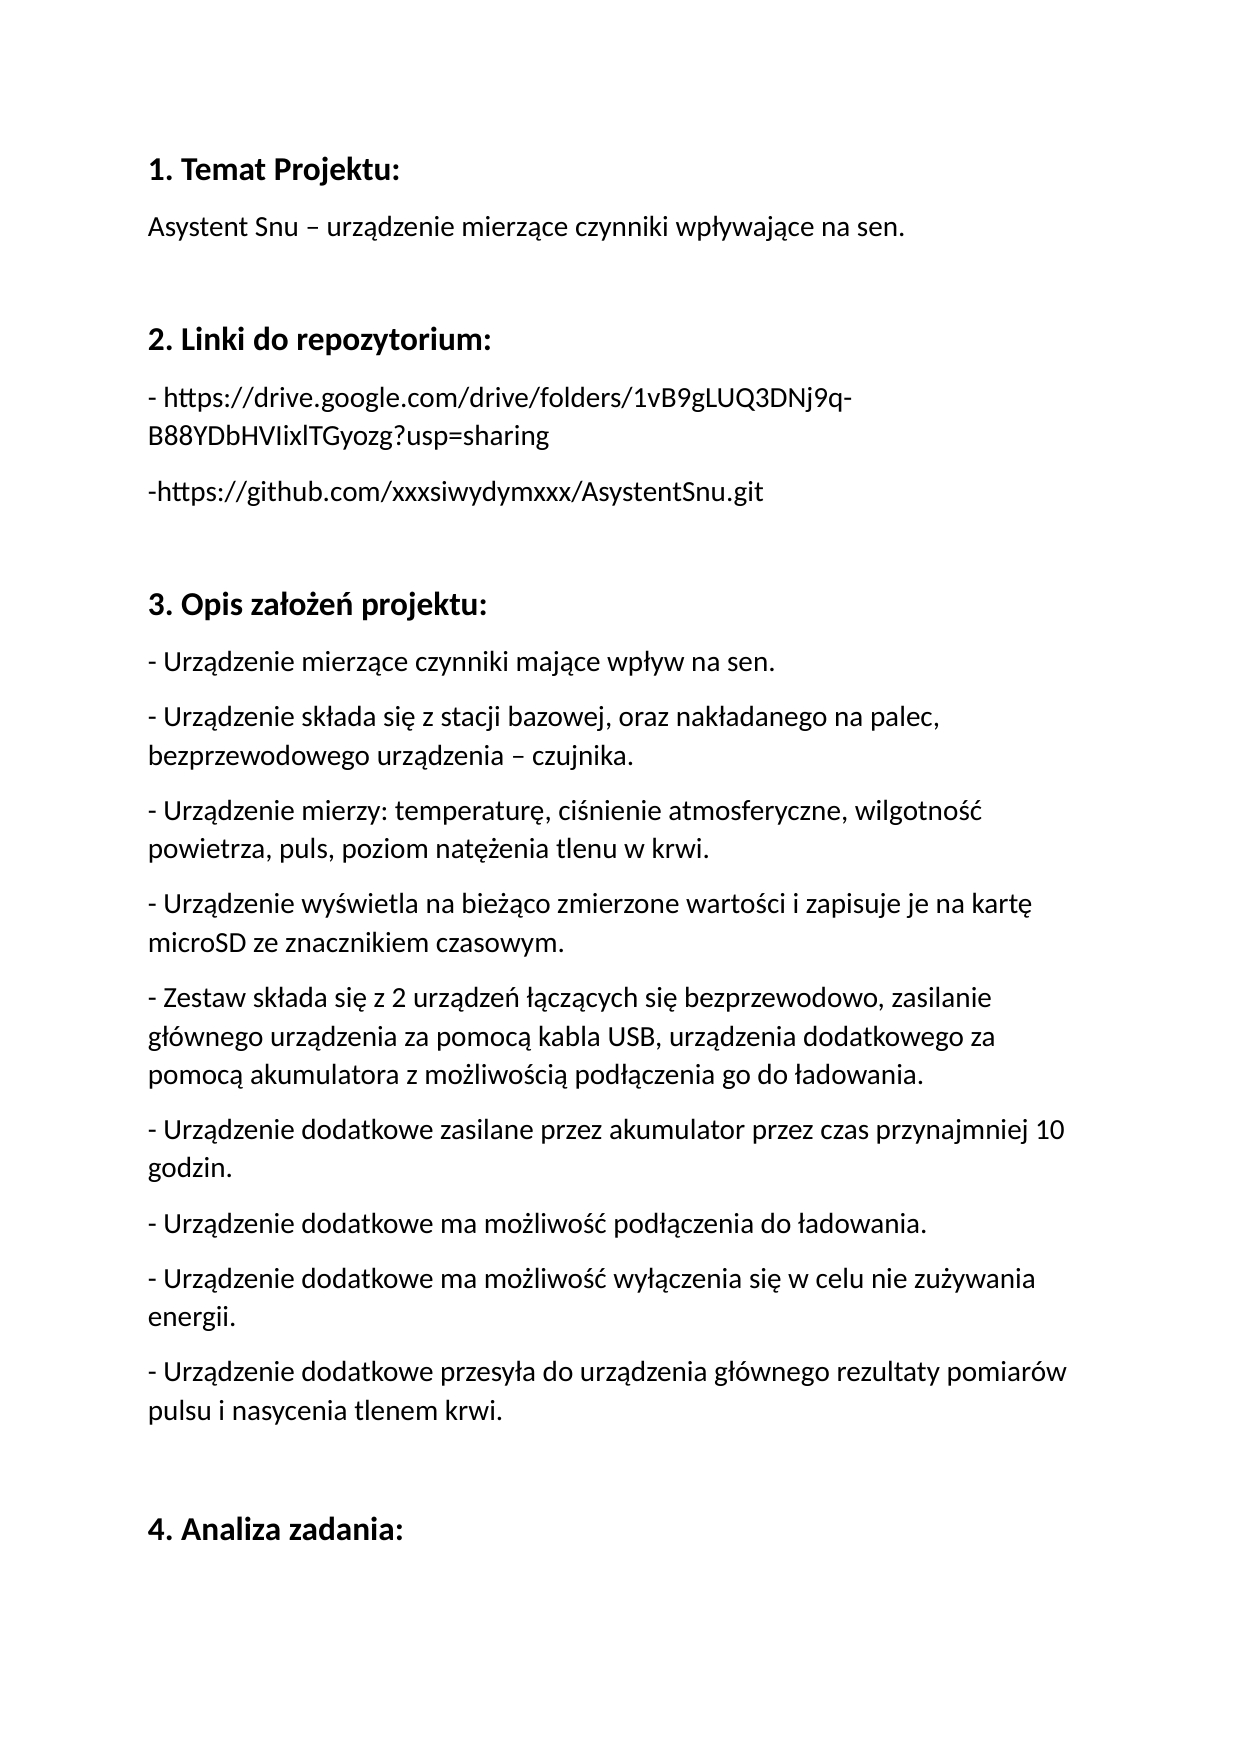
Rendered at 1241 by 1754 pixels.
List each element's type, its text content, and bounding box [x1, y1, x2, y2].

text -https://github.com/xxxsiwydymxxx/AsystentSnu.git [148, 473, 1093, 508]
text - Urządzenie dodatkowe ma możliwość podłączenia do ładowania. [148, 1205, 1093, 1240]
text 2. Linki do repozytorium: [148, 318, 1093, 359]
text - Urządzenie wyświetla na bieżąco zmierzone wartości i zapisuje je na kartę microSD ze znacznikiem czasowym. [148, 886, 1093, 960]
text - Urządzenie mierzy: temperaturę, ciśnienie atmosferyczne, wilgotność powietrza, puls, poziom natężenia tlenu w krwi. [148, 792, 1093, 866]
text - Urządzenie składa się z stacji bazowej, oraz nakładanego na palec, bezprzewodowego urządzenia – czujnika. [148, 698, 1093, 773]
text - Zestaw składa się z 2 urządzeń łączących się bezprzewodowo, zasilanie głównego urządzenia za pomocą kabla USB, urządzenia dodatkowego za pomocą akumulatora z możliwością podłączenia go do ładowania. [148, 979, 1093, 1092]
text - https://drive.google.com/drive/folders/1vB9gLUQ3DNj9q-B88YDbHVIixlTGyozg?usp=sharing [148, 379, 1093, 453]
text - Urządzenie dodatkowe ma możliwość wyłączenia się w celu nie zużywania energii. [148, 1260, 1093, 1334]
text 4. Analiza zadania: [148, 1507, 1093, 1548]
text 1. Temat Projektu: [148, 148, 1093, 188]
text - Urządzenie dodatkowe zasilane przez akumulator przez czas przynajmniej 10 godzin. [148, 1111, 1093, 1185]
text - Urządzenie mierzące czynniki mające wpływ na sen. [148, 643, 1093, 679]
text 3. Opis założeń projektu: [148, 583, 1093, 623]
text Asystent Snu – urządzenie mierzące czynniki wpływające na sen. [148, 208, 1093, 244]
text - Urządzenie dodatkowe przesyła do urządzenia głównego rezultaty pomiarów pulsu i nasycenia tlenem krwi. [148, 1353, 1093, 1427]
